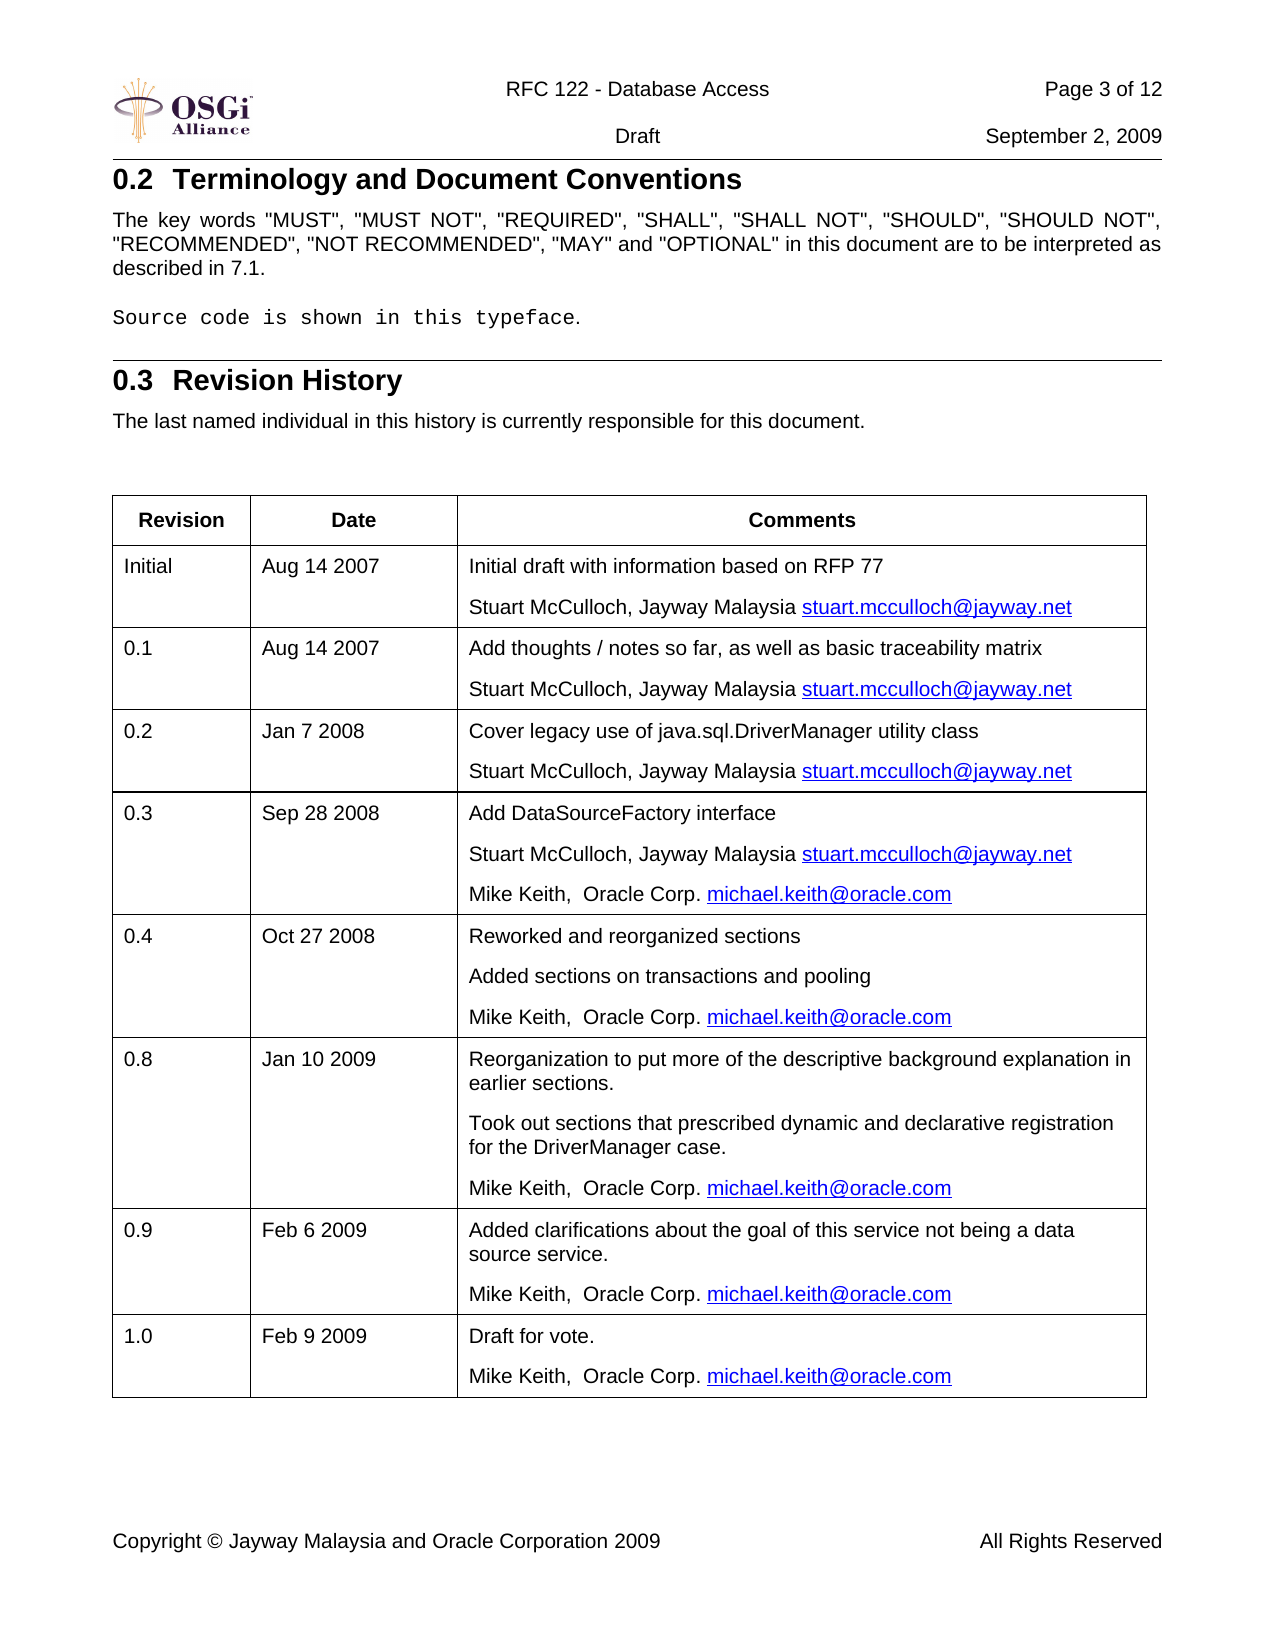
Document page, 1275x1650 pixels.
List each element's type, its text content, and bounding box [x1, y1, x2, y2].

table_cell 0.1 [113, 628, 250, 709]
table_cell Oct 27 2008 [251, 915, 457, 1037]
table_cell Cover legacy use of java.sql.DriverManager utility class Stuart McCulloch, Jayway Malaysia stuart.mcculloch@jayway.net [458, 710, 1146, 791]
table_cell Add thoughts / notes so far, as well as basic traceability matrix Stuart McCulloch, Jayway Malaysia stuart.mcculloch@jayway.net [458, 628, 1146, 709]
table_cell 0.4 [113, 915, 250, 1037]
text Source code is shown in this typeface. [112, 305, 1162, 331]
table_cell Feb 6 2009 [251, 1209, 457, 1314]
text The last named individual in this history is currently responsible for this document. [112, 409, 1162, 433]
table_cell Reworked and reorganized sections Added sections on transactions and pooling Mike Keith, Oracle Corp. michael.keith@oracle.com [458, 915, 1146, 1037]
text The key words "MUST", "MUST NOT", "REQUIRED", "SHALL", "SHALL NOT", "SHOULD", "SHOULD NOT", "RECOMMENDED", "NOT RECOMMENDED", "MAY" and "OPTIONAL" in this document are to be interpreted as described in 7.1. [112, 208, 1162, 280]
table_header Comments [458, 496, 1146, 544]
table_cell Jan 10 2009 [251, 1038, 457, 1208]
table_cell Sep 28 2008 [251, 793, 457, 914]
table_cell Initial [113, 546, 250, 627]
table_cell Aug 14 2007 [251, 628, 457, 709]
table_cell Jan 7 2008 [251, 710, 457, 791]
table_cell 0.2 [113, 710, 250, 791]
table_cell 0.3 [113, 793, 250, 914]
table_cell 1.0 [113, 1315, 250, 1397]
table_cell 0.8 [113, 1038, 250, 1208]
picture [114, 78, 253, 143]
table_cell Added clarifications about the goal of this service not being a data source service. Mike Keith, Oracle Corp. michael.keith@oracle.com [458, 1209, 1146, 1314]
table_cell 0.9 [113, 1209, 250, 1314]
table_cell Draft for vote. Mike Keith, Oracle Corp. michael.keith@oracle.com [458, 1315, 1146, 1397]
table_cell Initial draft with information based on RFP 77 Stuart McCulloch, Jayway Malaysia stuart.mcculloch@jayway.net [458, 546, 1146, 627]
table_cell Aug 14 2007 [251, 546, 457, 627]
table_cell Add DataSourceFactory interface Stuart McCulloch, Jayway Malaysia stuart.mcculloch@jayway.net Mike Keith, Oracle Corp. michael.keith@oracle.com [458, 793, 1146, 914]
table_cell Feb 9 2009 [251, 1315, 457, 1397]
table_header Revision [113, 496, 250, 544]
table_header Date [251, 496, 457, 544]
subtitle Terminology and Document Conventions [112, 160, 1162, 196]
subtitle Revision History [112, 361, 1162, 397]
table_cell Reorganization to put more of the descriptive background explanation in earlier sections. Took out sections that prescribed dynamic and declarative registration for the DriverManager case. Mike Keith, Oracle Corp. michael.keith@oracle.com [458, 1038, 1146, 1208]
